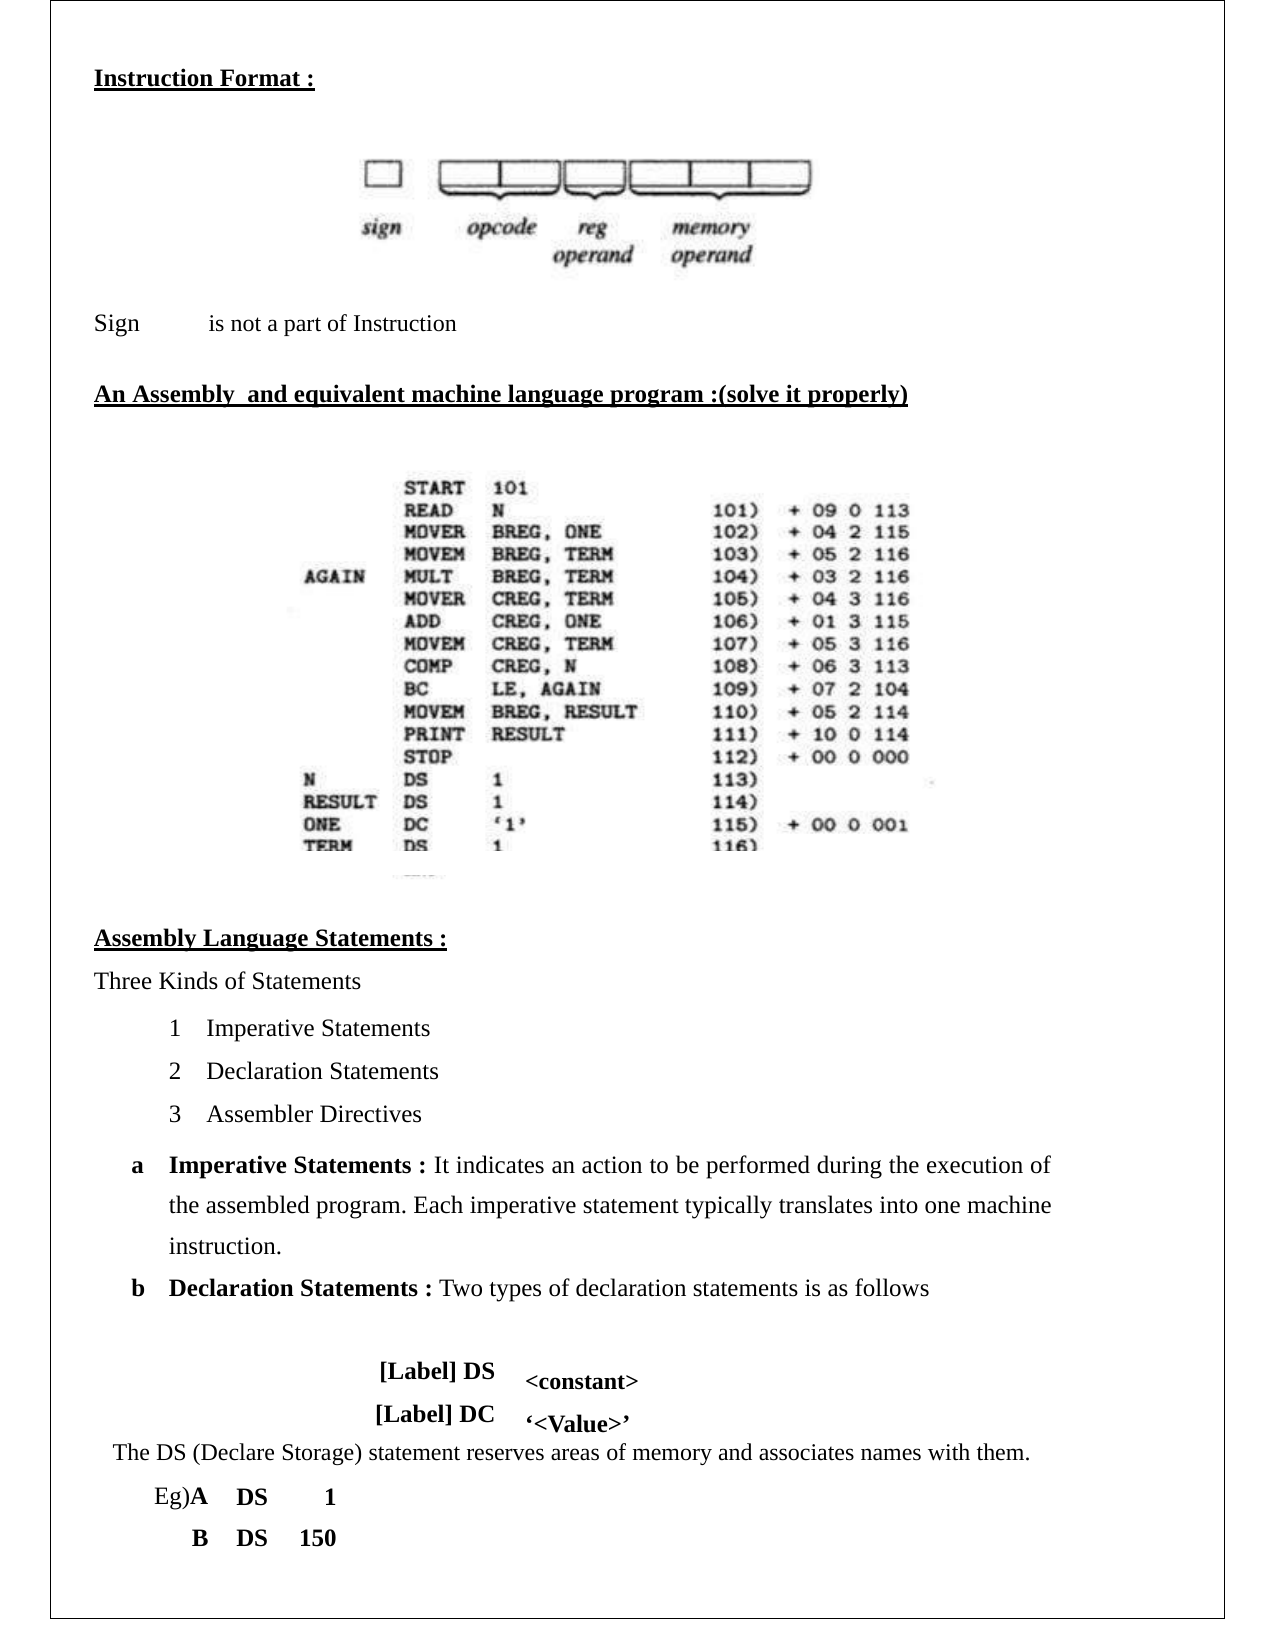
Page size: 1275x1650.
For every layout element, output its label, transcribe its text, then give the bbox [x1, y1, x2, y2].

text Sign is not a part of Instruction [94, 308, 1213, 337]
subtitle Assembly Language Statements : [94, 923, 1213, 952]
subtitle ‘<Value>’ [525, 1409, 1213, 1437]
table_cell 150 [283, 1519, 341, 1554]
picture [234, 448, 966, 851]
table_cell B [149, 1519, 222, 1554]
picture [346, 146, 820, 282]
table_header DS [222, 1483, 283, 1518]
text Three Kinds of Statements [94, 966, 1213, 994]
list Declaration Statements [169, 1056, 1213, 1085]
text Instruction Format : [94, 63, 1213, 92]
subtitle [Label] DS [Label] DC [303, 1356, 495, 1428]
table_cell DS [222, 1519, 283, 1554]
table_header 1 [283, 1483, 341, 1518]
list Assembler Directives [169, 1099, 1213, 1128]
list Imperative Statements [169, 1013, 1213, 1042]
text An Assembly and equivalent machine language program :(solve it properly) [94, 379, 1213, 408]
picture [234, 875, 966, 885]
text <constant> [525, 1367, 1213, 1395]
list Declaration Statements : Two types of declaration statements is as follows [131, 1273, 1213, 1302]
table_header Eg)A [149, 1483, 222, 1518]
text The DS (Declare Storage) statement reserves areas of memory and associates names with them. [112, 1438, 1213, 1465]
list Imperative Statements : It indicates an action to be performed during the execution of the assembled program. Each imperative statement typically translates into one machine instruction. [131, 1150, 1052, 1259]
